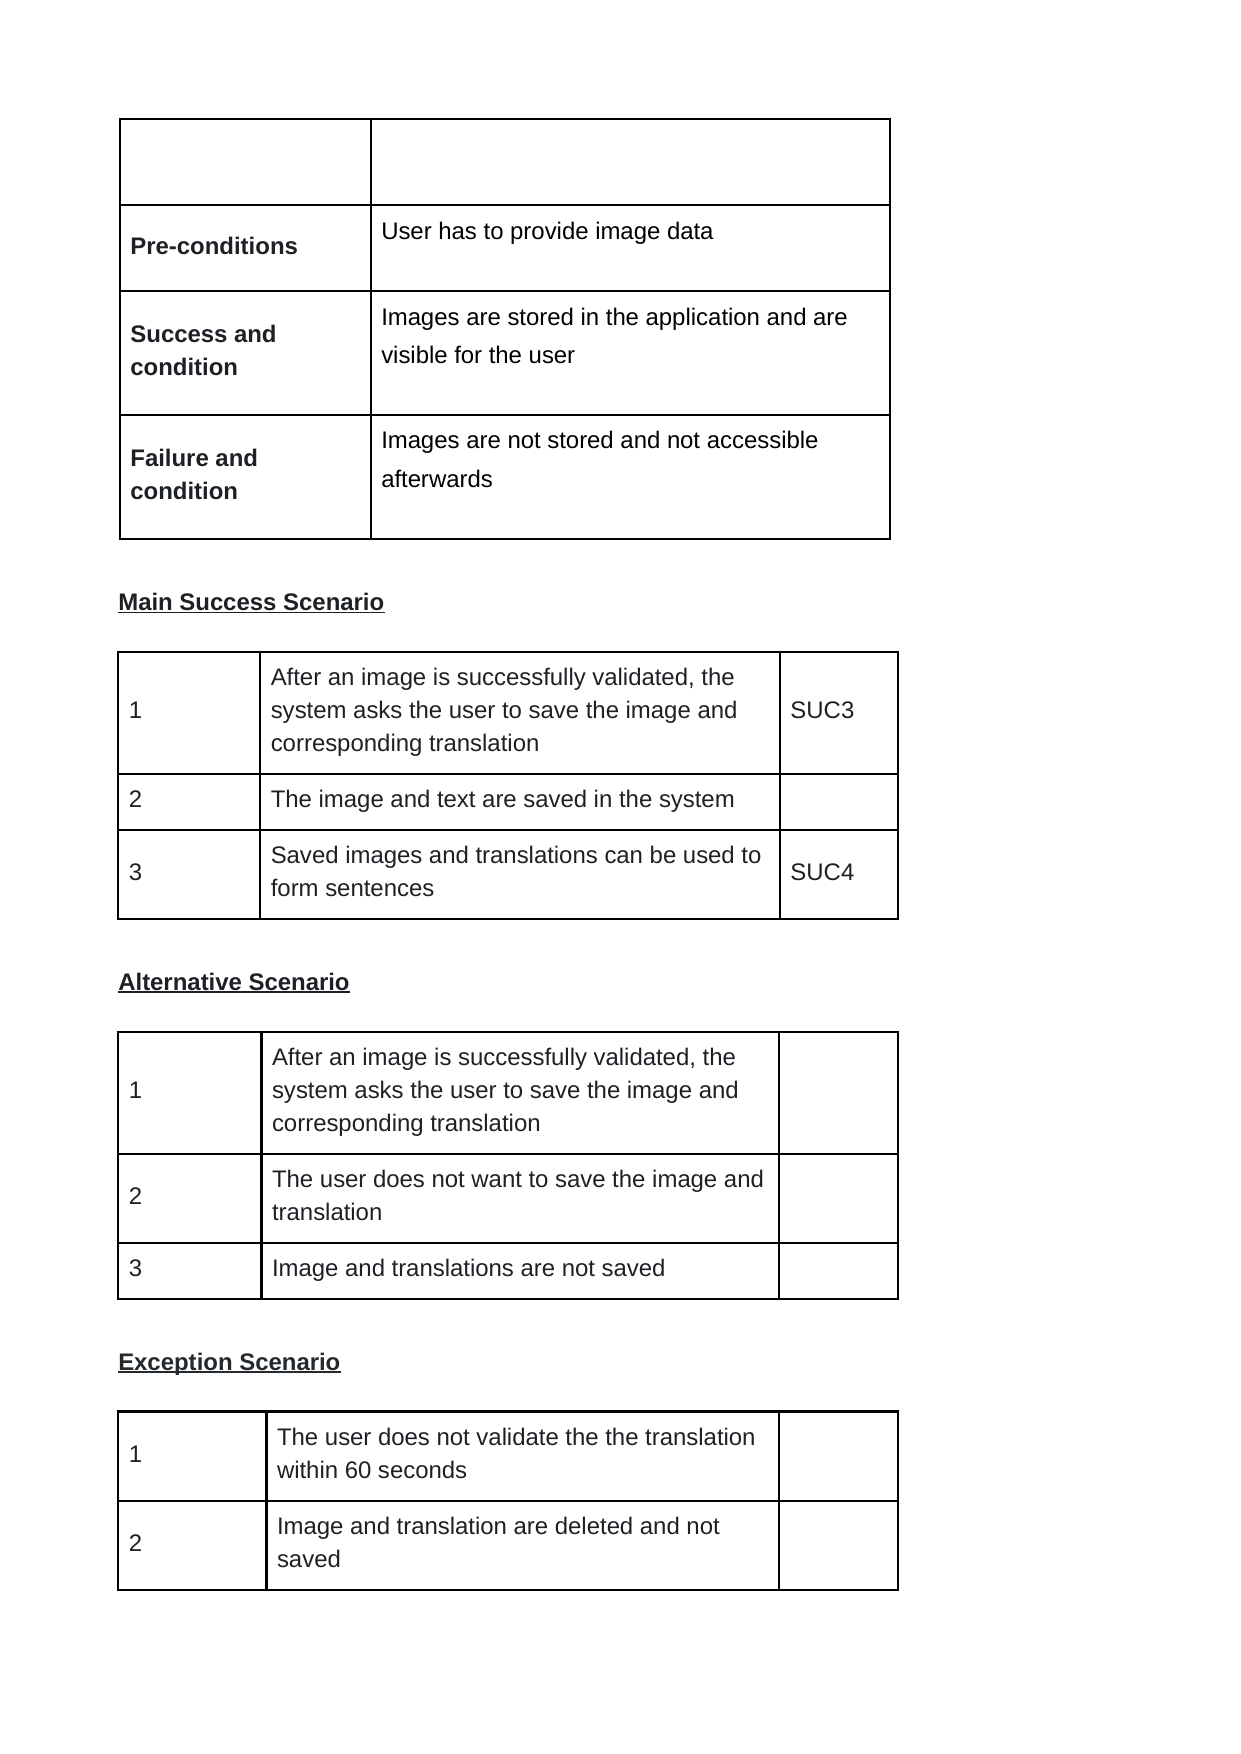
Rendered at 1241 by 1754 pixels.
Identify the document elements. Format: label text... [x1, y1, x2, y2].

table_cell Image and translation are deleted and not saved [268, 1502, 778, 1588]
table_cell [121, 120, 370, 204]
table_cell [781, 775, 897, 829]
table_cell [780, 1155, 897, 1242]
table_cell Image and translations are not saved [263, 1244, 778, 1298]
table_header The user does not validate the the translation within 60 seconds [268, 1413, 778, 1499]
table_cell 2 [119, 775, 259, 829]
table_cell Saved images and translations can be used to form sentences [261, 831, 779, 918]
table_cell The image and text are saved in the system [261, 775, 779, 829]
table_header After an image is successfully validated, the system asks the user to save the image and corresponding translation [261, 653, 779, 773]
table_header After an image is successfully validated, the system asks the user to save the image and corresponding translation [263, 1033, 778, 1153]
table_cell Failure and condition [121, 416, 370, 538]
table_header SUC3 [781, 653, 897, 773]
table_header [780, 1413, 897, 1499]
table_cell Images are not stored and not accessible afterwards [372, 416, 889, 538]
table_cell 3 [119, 831, 259, 918]
table_cell User has to provide image data [372, 206, 889, 290]
text Alternative Scenario [118, 967, 1122, 995]
table_cell Pre-conditions [121, 206, 370, 290]
table_cell [780, 1502, 897, 1588]
text Exception Scenario [118, 1347, 1122, 1375]
table_header [780, 1033, 897, 1153]
table_cell The user does not want to save the image and translation [263, 1155, 778, 1242]
table_header 1 [119, 1413, 265, 1499]
table_cell SUC4 [781, 831, 897, 918]
table_cell Success and condition [121, 292, 370, 414]
table_cell [780, 1244, 897, 1298]
table_header 1 [119, 653, 259, 773]
table_cell 3 [119, 1244, 260, 1298]
text Main Success Scenario [118, 588, 1122, 615]
table_cell 2 [119, 1502, 265, 1588]
table_header 1 [119, 1033, 260, 1153]
table_cell 2 [119, 1155, 260, 1242]
table_cell [372, 120, 889, 204]
table_cell Images are stored in the application and are visible for the user [372, 292, 889, 414]
